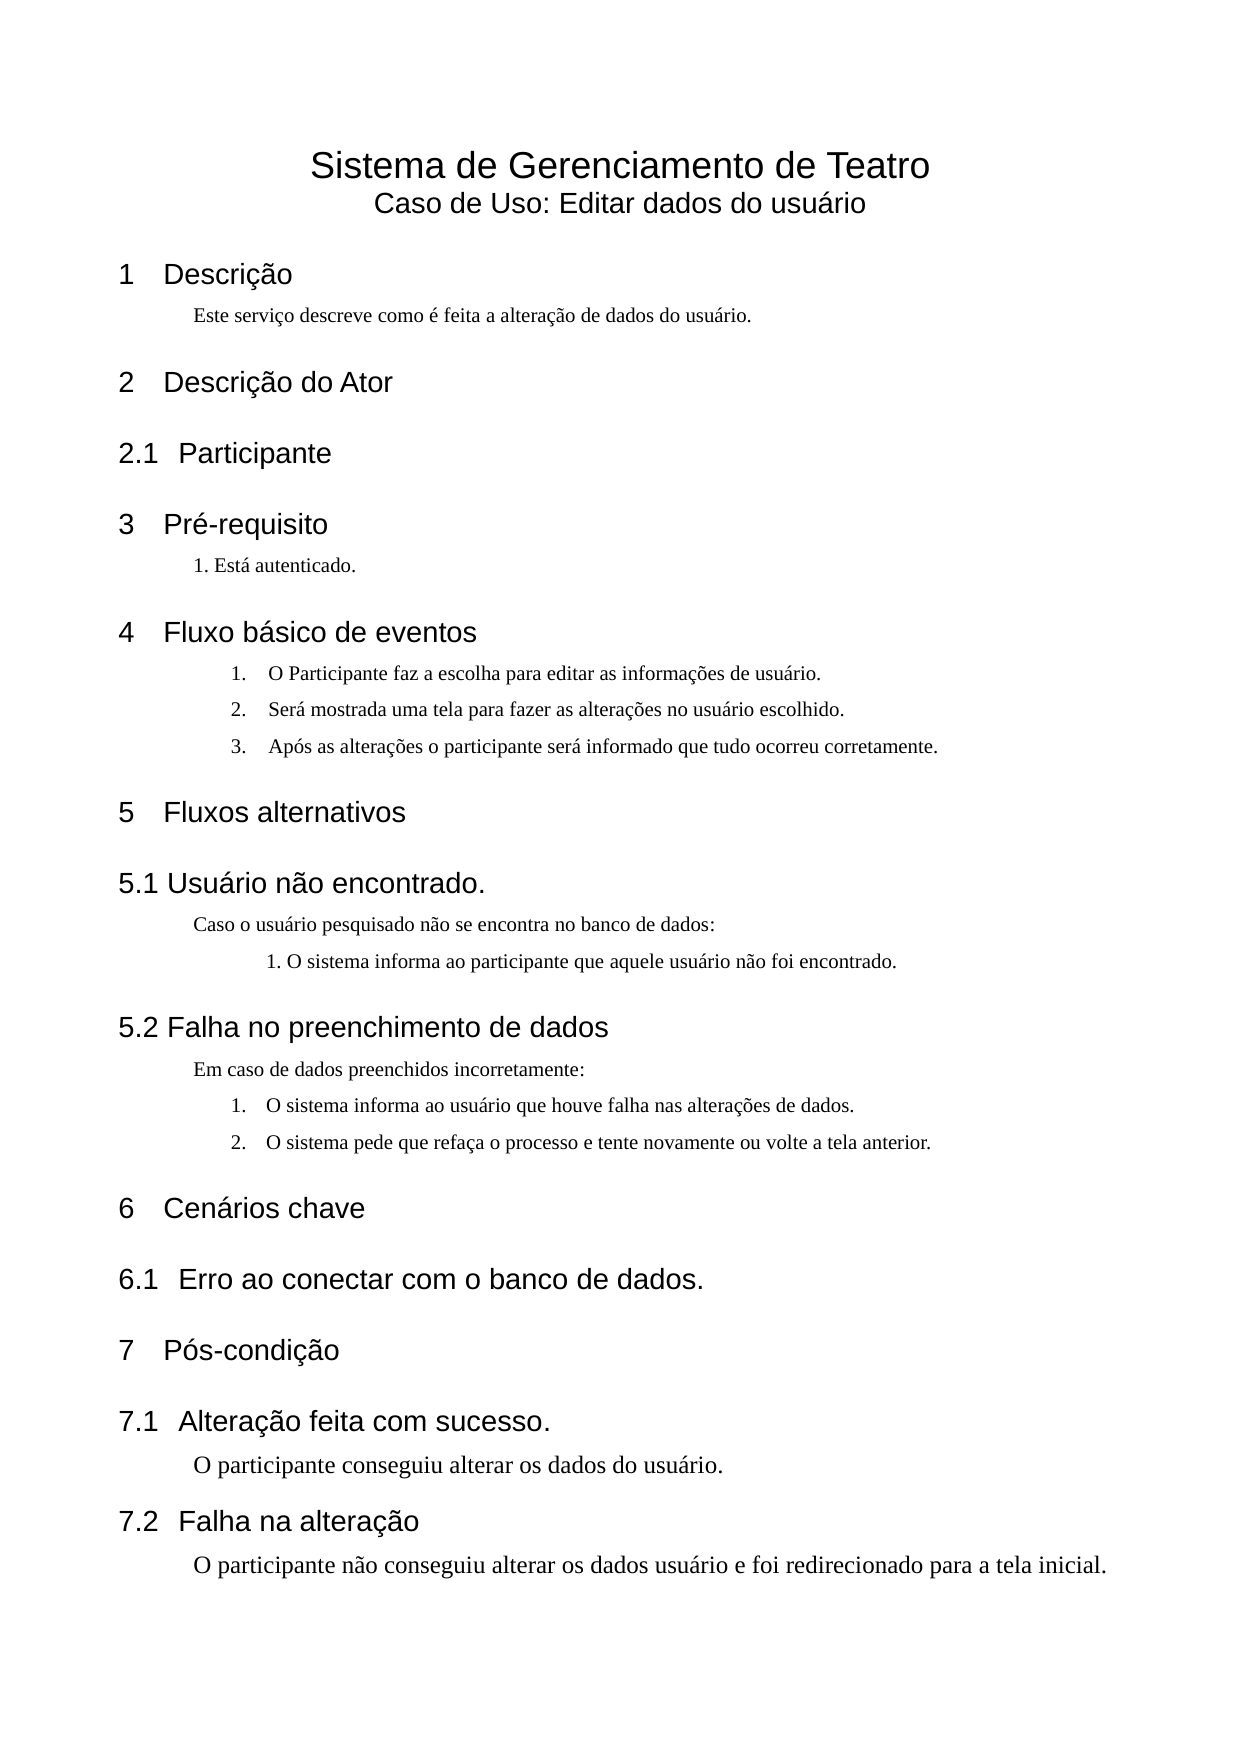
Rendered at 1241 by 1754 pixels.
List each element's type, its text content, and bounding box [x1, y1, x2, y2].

subtitle Fluxo básico de eventos [118, 614, 1122, 648]
list Após as alterações o participante será informado que tudo ocorreu corretamente. [231, 734, 1122, 758]
subtitle Descrição [118, 257, 1122, 291]
subtitle Participante [118, 436, 1122, 469]
subtitle Alteração feita com sucesso. [118, 1404, 1122, 1438]
list O sistema informa ao usuário que houve falha nas alterações de dados. [231, 1093, 1122, 1117]
title Sistema de Gerenciamento de Teatro Caso de Uso: Editar dados do usuário [118, 143, 1122, 220]
subtitle Cenários chave [118, 1191, 1122, 1225]
subtitle Fluxos alternativos [118, 795, 1122, 829]
text Em caso de dados preenchidos incorretamente: [193, 1057, 1122, 1081]
text 1. O sistema informa ao participante que aquele usuário não foi encontrado. [193, 949, 1122, 973]
text 1. Está autenticado. [193, 553, 1122, 577]
text O participante não conseguiu alterar os dados usuário e foi redirecionado para a tela inicial. [193, 1550, 1122, 1579]
subtitle Pré-requisito [118, 507, 1122, 541]
list O Participante faz a escolha para editar as informações de usuário. [231, 661, 1122, 685]
text Este serviço descreve como é feita a alteração de dados do usuário. [193, 303, 1122, 327]
subtitle 5.1 Usuário não encontrado. [118, 866, 1122, 900]
subtitle Erro ao conectar com o banco de dados. [118, 1262, 1122, 1296]
text O participante conseguiu alterar os dados do usuário. [193, 1450, 1122, 1479]
subtitle Pós-condição [118, 1333, 1122, 1367]
subtitle Falha na alteração [118, 1504, 1122, 1538]
subtitle 5.2 Falha no preenchimento de dados [118, 1011, 1122, 1044]
text Caso o usuário pesquisado não se encontra no banco de dados: [193, 912, 1122, 936]
subtitle Descrição do Ator [118, 365, 1122, 398]
list Será mostrada uma tela para fazer as alterações no usuário escolhido. [231, 697, 1122, 721]
list O sistema pede que refaça o processo e tente novamente ou volte a tela anterior. [231, 1130, 1122, 1154]
